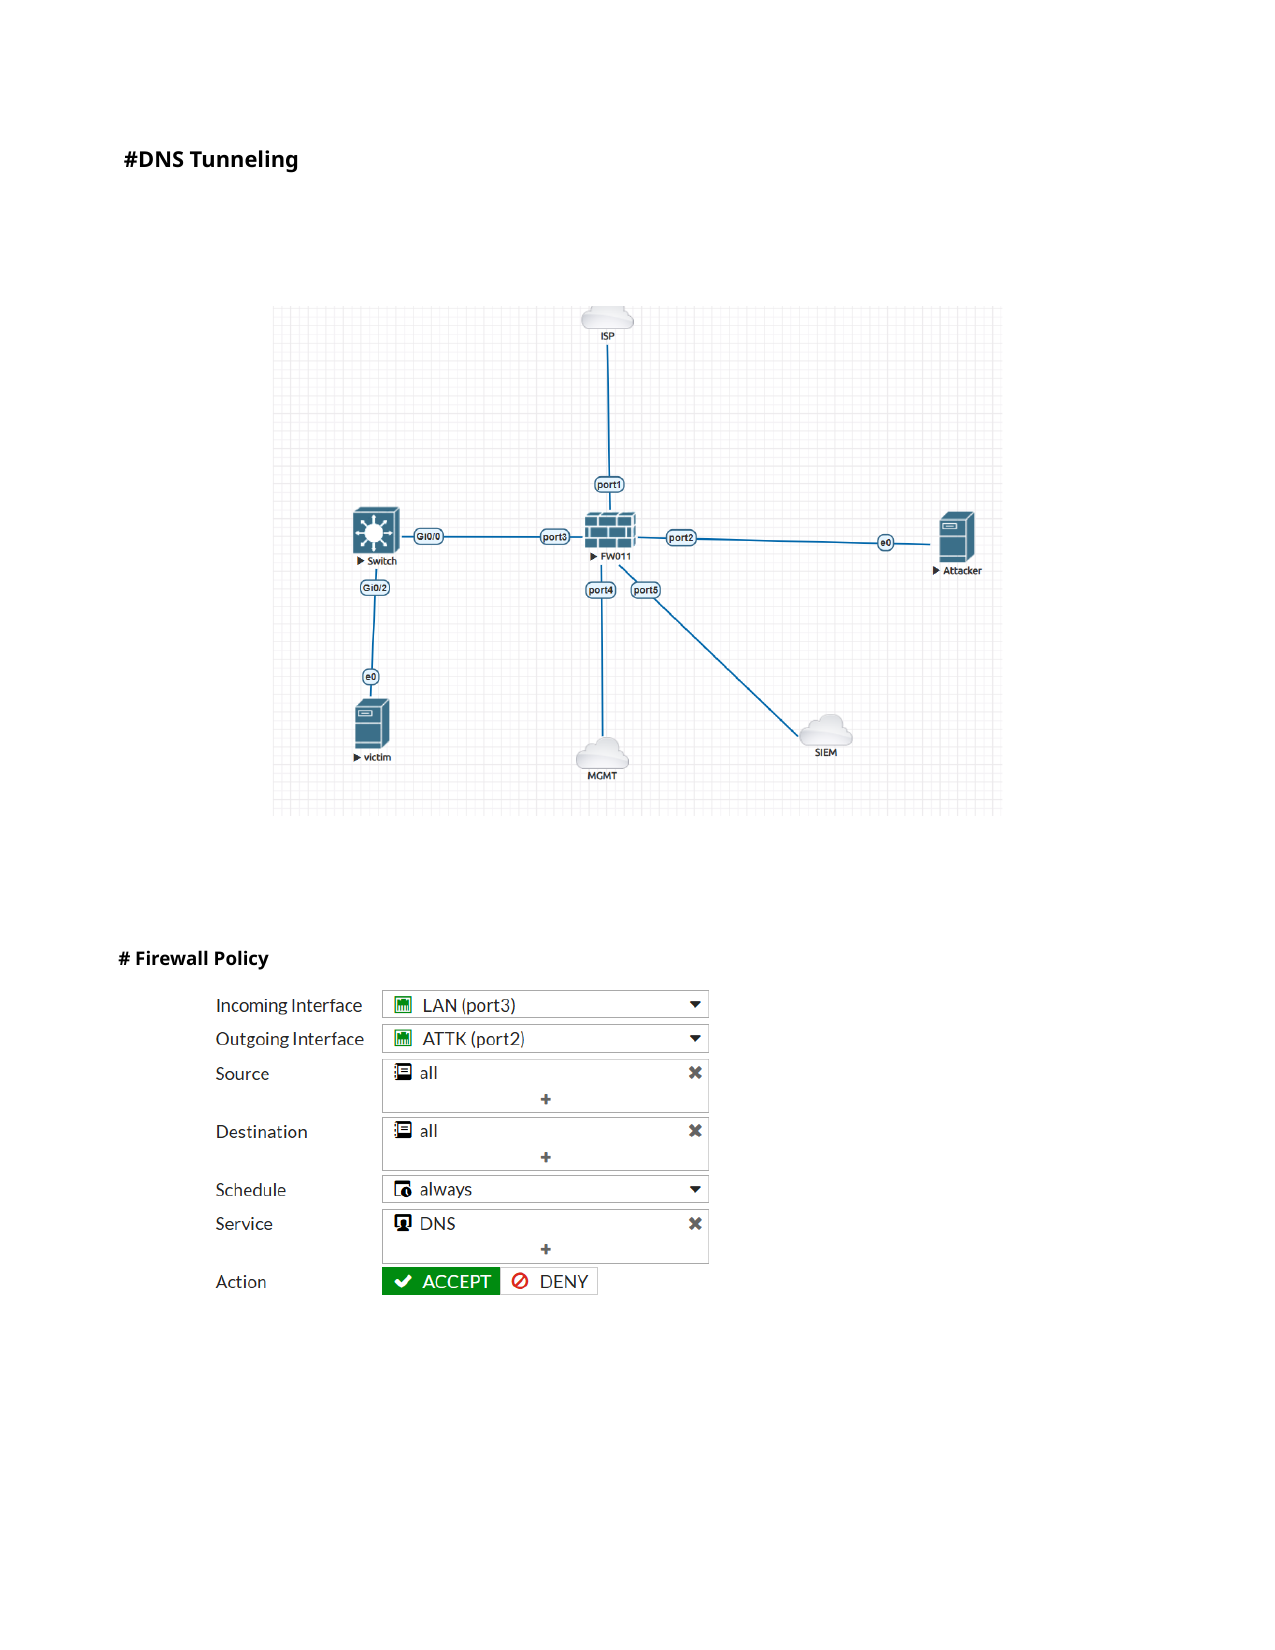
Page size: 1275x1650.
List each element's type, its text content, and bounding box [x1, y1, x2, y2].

picture [207, 985, 766, 1302]
text # Firewall Policy [118, 945, 1157, 970]
picture [272, 306, 1003, 816]
text #DNS Tunneling [118, 144, 1157, 173]
